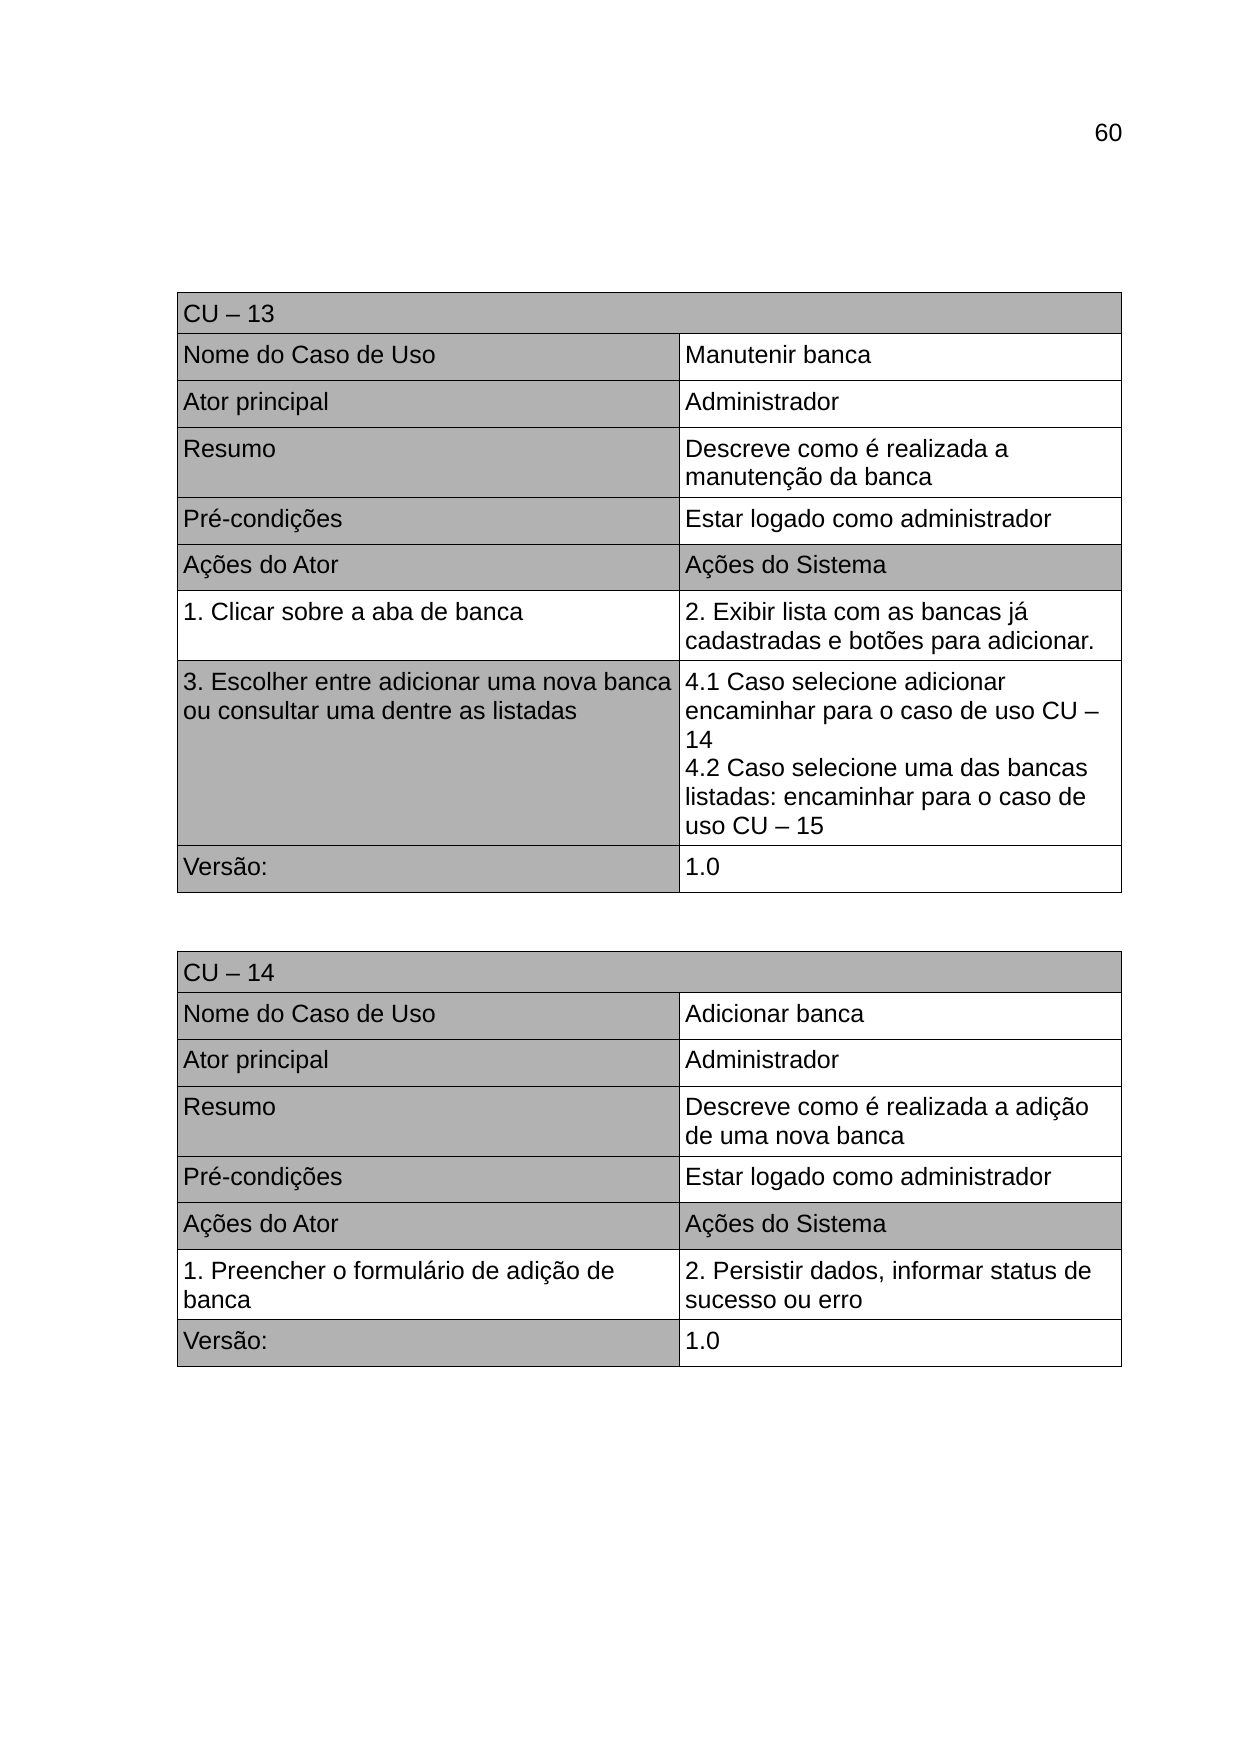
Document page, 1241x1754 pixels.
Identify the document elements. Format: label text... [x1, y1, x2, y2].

table_cell Versão: [178, 1320, 679, 1366]
table_cell Ações do Sistema [680, 1203, 1121, 1249]
table_cell Ações do Sistema [680, 545, 1121, 590]
table_cell Ações do Ator [178, 545, 679, 590]
table_cell 1. Clicar sobre a aba de banca [178, 591, 679, 660]
table_cell Resumo [178, 428, 679, 497]
table_cell 1.0 [680, 1320, 1121, 1366]
table_cell Nome do Caso de Uso [178, 993, 679, 1039]
table_cell Nome do Caso de Uso [178, 334, 679, 380]
table_cell Resumo [178, 1087, 679, 1156]
table_header CU – 13 [178, 293, 1121, 333]
table_cell Pré-condições [178, 1157, 679, 1202]
table_cell Descreve como é realizada a manutenção da banca [680, 428, 1121, 497]
table_cell Manutenir banca [680, 334, 1121, 380]
table_cell 3. Escolher entre adicionar uma nova banca ou consultar uma dentre as listadas [178, 661, 679, 845]
table_cell Ações do Ator [178, 1203, 679, 1249]
table_cell Administrador [680, 1040, 1121, 1086]
table_cell Descreve como é realizada a adição de uma nova banca [680, 1087, 1121, 1156]
table_cell 1.0 [680, 846, 1121, 892]
table_cell 2. Exibir lista com as bancas já cadastradas e botões para adicionar. [680, 591, 1121, 660]
table_cell Pré-condições [178, 498, 679, 544]
table_cell Estar logado como administrador [680, 498, 1121, 544]
table_cell 4.1 Caso selecione adicionar encaminhar para o caso de uso CU – 14 4.2 Caso selecione uma das bancas listadas: encaminhar para o caso de uso CU – 15 [680, 661, 1121, 845]
table_cell Estar logado como administrador [680, 1157, 1121, 1202]
table_cell Ator principal [178, 1040, 679, 1086]
table_cell 1. Preencher o formulário de adição de banca [178, 1250, 679, 1319]
table_cell Ator principal [178, 381, 679, 427]
table_cell Administrador [680, 381, 1121, 427]
table_header CU – 14 [178, 952, 1121, 992]
table_cell Versão: [178, 846, 679, 892]
table_cell Adicionar banca [680, 993, 1121, 1039]
table_cell 2. Persistir dados, informar status de sucesso ou erro [680, 1250, 1121, 1319]
